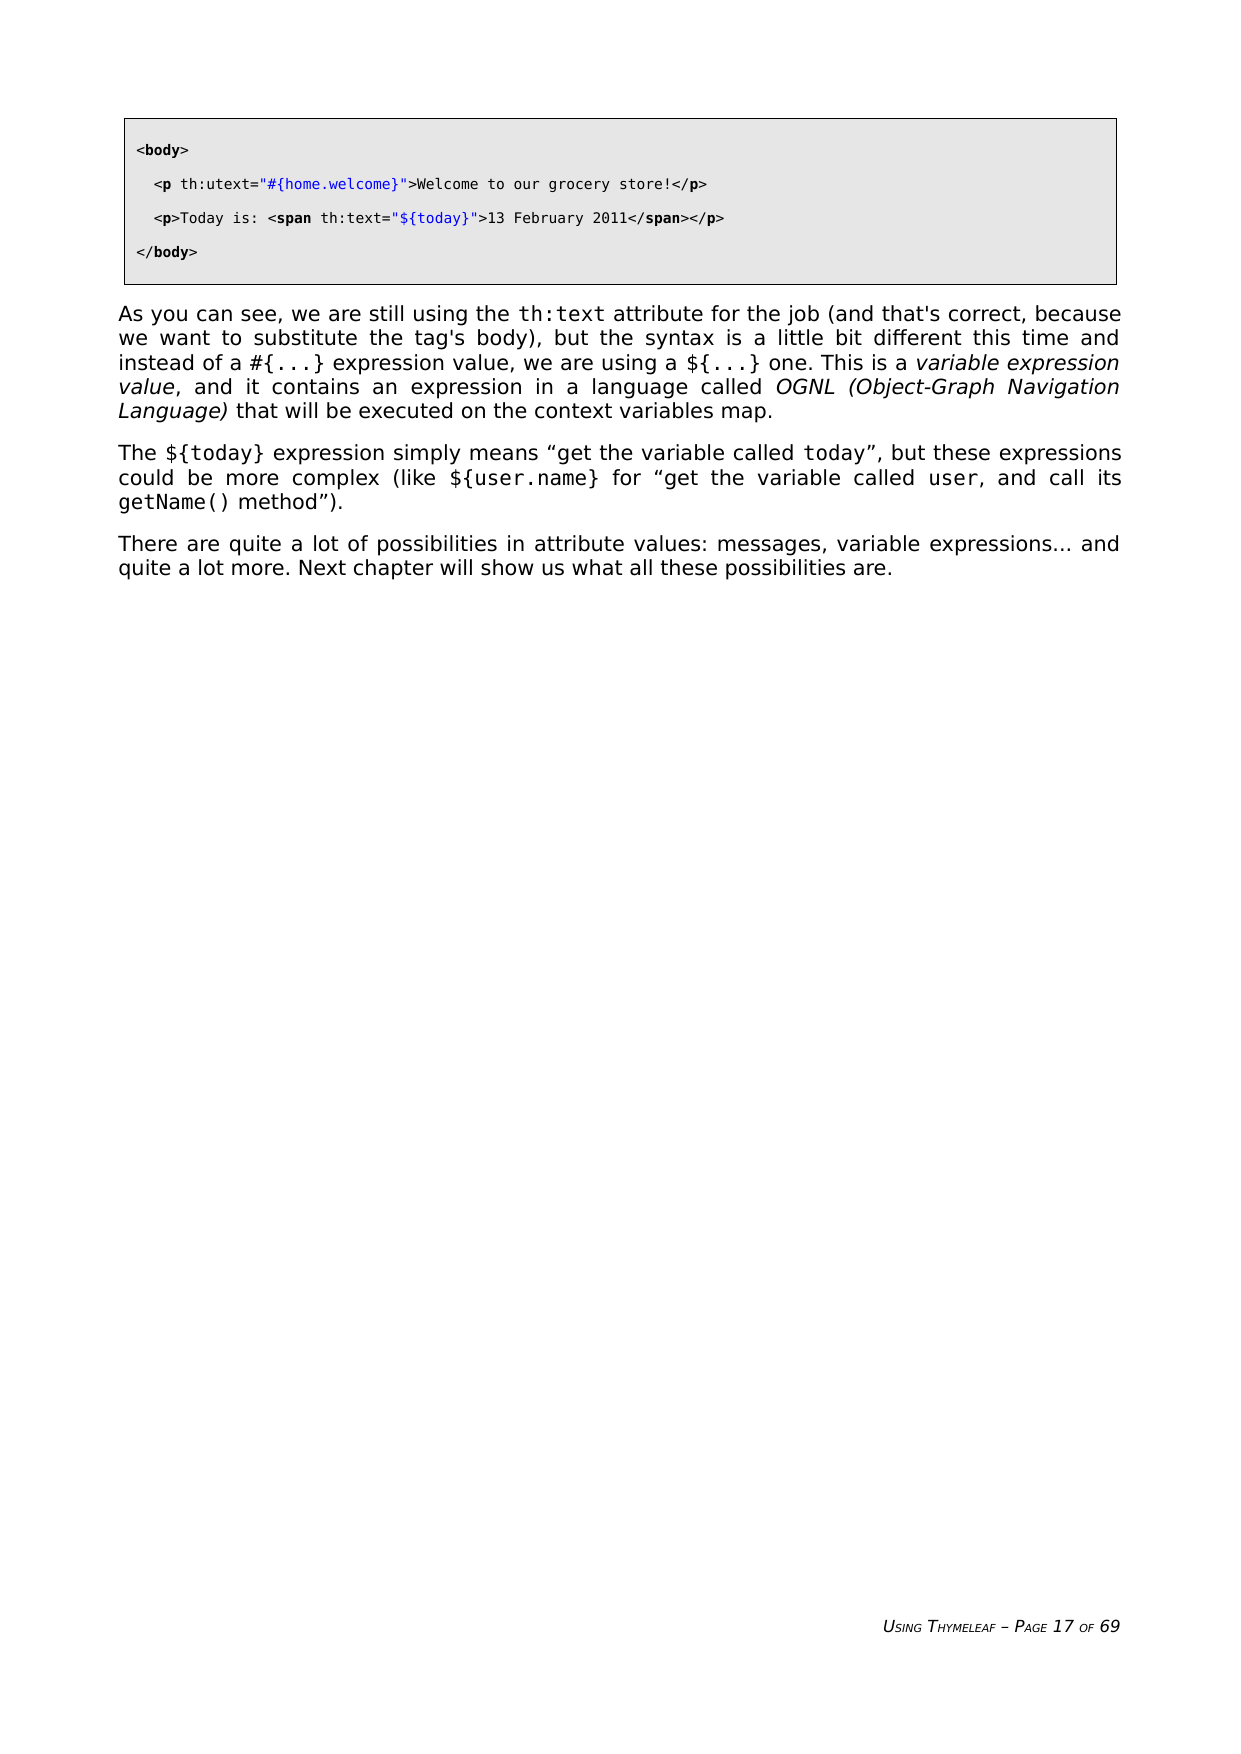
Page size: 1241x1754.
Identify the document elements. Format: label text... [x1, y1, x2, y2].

text As you can see, we are still using the th:text attribute for the job (and that's correct, because we want to substitute the tag's body), but the syntax is a little bit different this time and instead of a #{...} expression value, we are using a ${...} one. This is a variable expression value, and it contains an expression in a language called OGNL (Object-Graph Navigation Language) that will be executed on the context variables map. [118, 302, 1122, 423]
text There are quite a lot of possibilities in attribute values: messages, variable expressions... and quite a lot more. Next chapter will show us what all these possibilities are. [118, 532, 1122, 580]
text The ${today} expression simply means “get the variable called today”, but these expressions could be more complex (like ${user.name} for “get the variable called user, and call its getName() method”). [118, 441, 1122, 514]
text <body> <p th:utext="#{home.welcome}">Welcome to our grocery store!</p> <p>Today is: <span th:text="${today}">13 February 2011</span></p> </body> [125, 119, 1116, 284]
